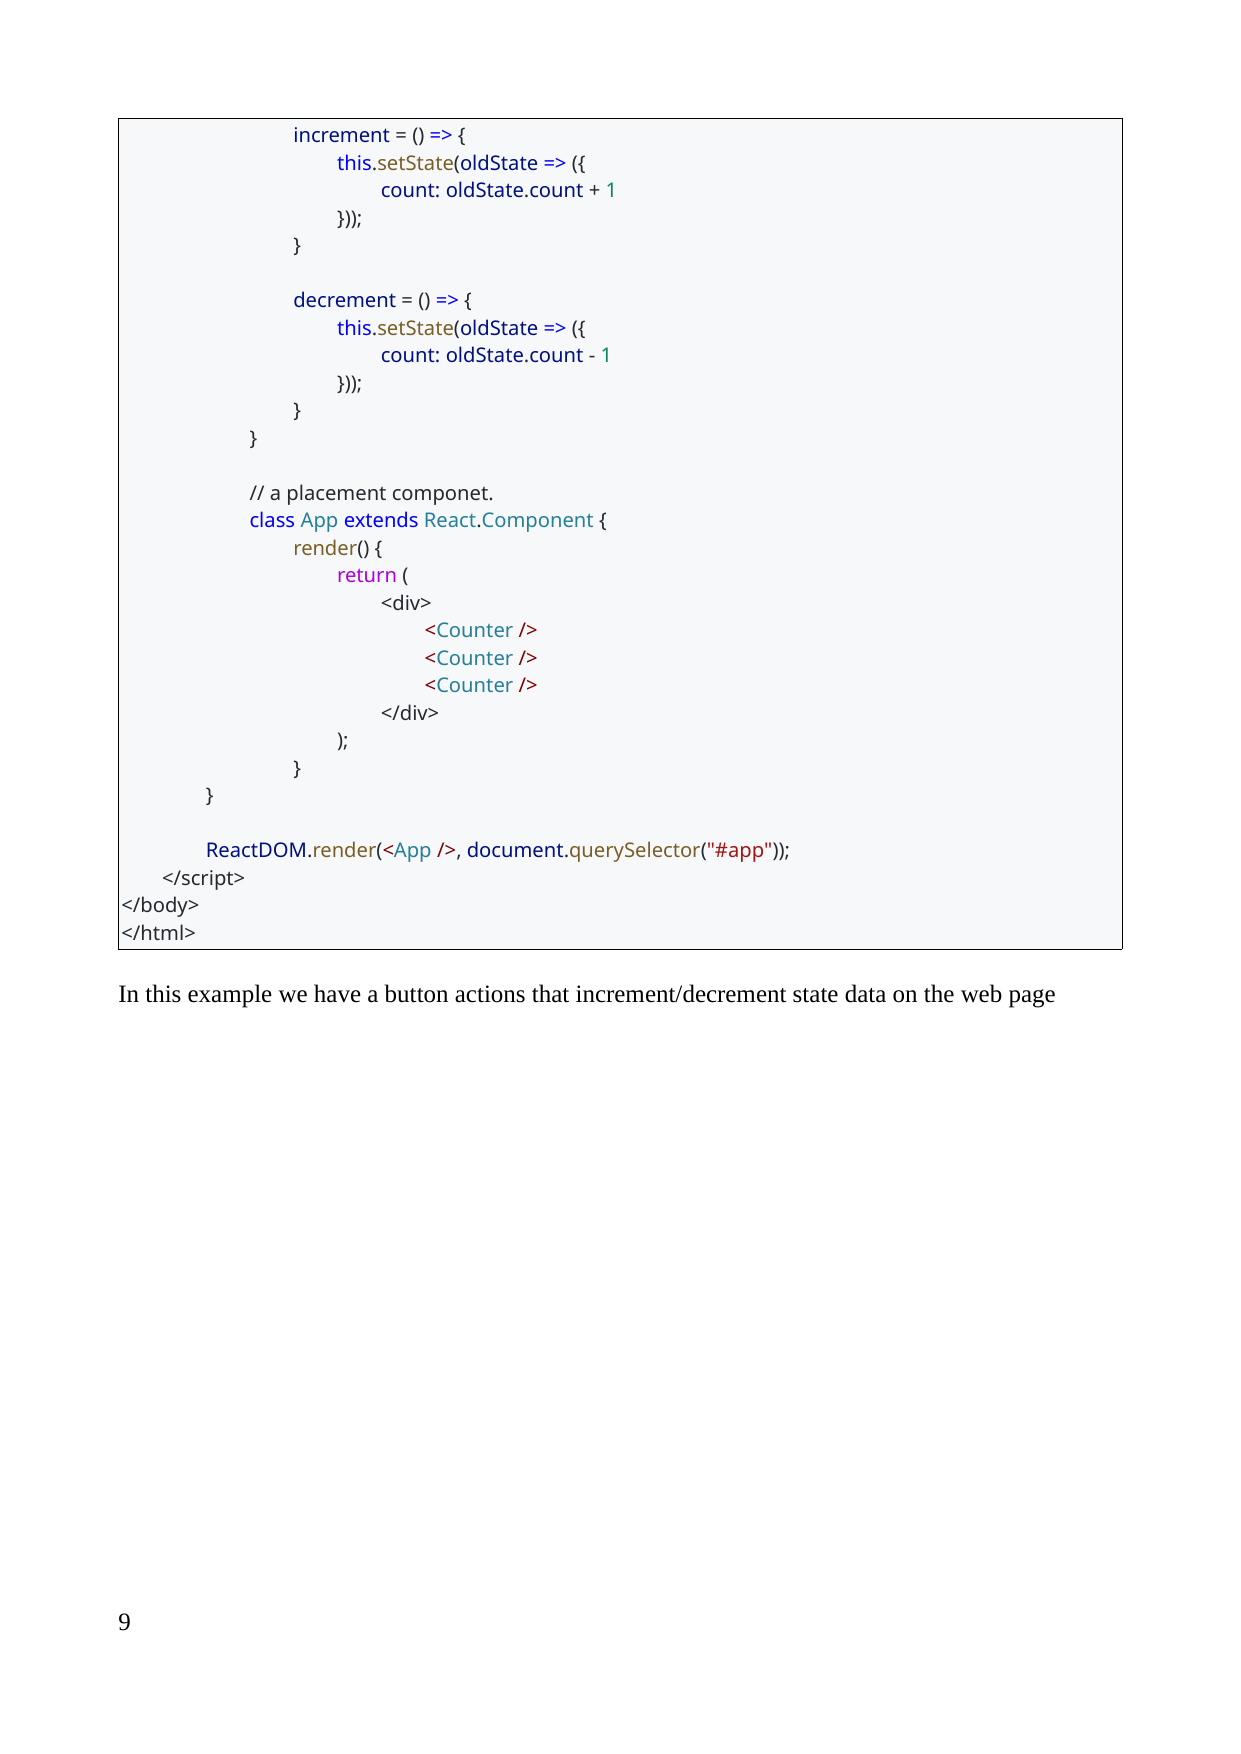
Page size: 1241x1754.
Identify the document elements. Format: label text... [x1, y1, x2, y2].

text render() { [119, 531, 1122, 558]
text class App extends React.Component { [119, 503, 1122, 531]
text })); [119, 366, 1122, 393]
text this.setState(oldState => ({ [119, 311, 1122, 338]
text } [119, 228, 1122, 256]
text ReactDOM.render(<App />, document.querySelector("#app")); [119, 833, 1122, 861]
text </script> [119, 861, 1122, 888]
text increment = () => { [119, 119, 1122, 146]
text // a placement componet. [119, 476, 1122, 503]
text In this example we have a button actions that increment/decrement state data on the web page [118, 979, 1122, 1008]
text count: oldState.count - 1 [119, 338, 1122, 366]
text } [119, 778, 1122, 806]
text decrement = () => { [119, 283, 1122, 311]
text })); [119, 201, 1122, 228]
text <div> [119, 586, 1122, 613]
text } [119, 751, 1122, 778]
text <Counter /> [119, 613, 1122, 641]
text } [119, 421, 1122, 448]
text <Counter /> [119, 641, 1122, 668]
text } [119, 393, 1122, 421]
text this.setState(oldState => ({ [119, 146, 1122, 173]
text </body> [119, 888, 1122, 916]
text <Counter /> [119, 668, 1122, 696]
text </html> [119, 916, 1122, 949]
text </div> [119, 696, 1122, 723]
text count: oldState.count + 1 [119, 173, 1122, 201]
text return ( [119, 558, 1122, 586]
text ); [119, 723, 1122, 751]
